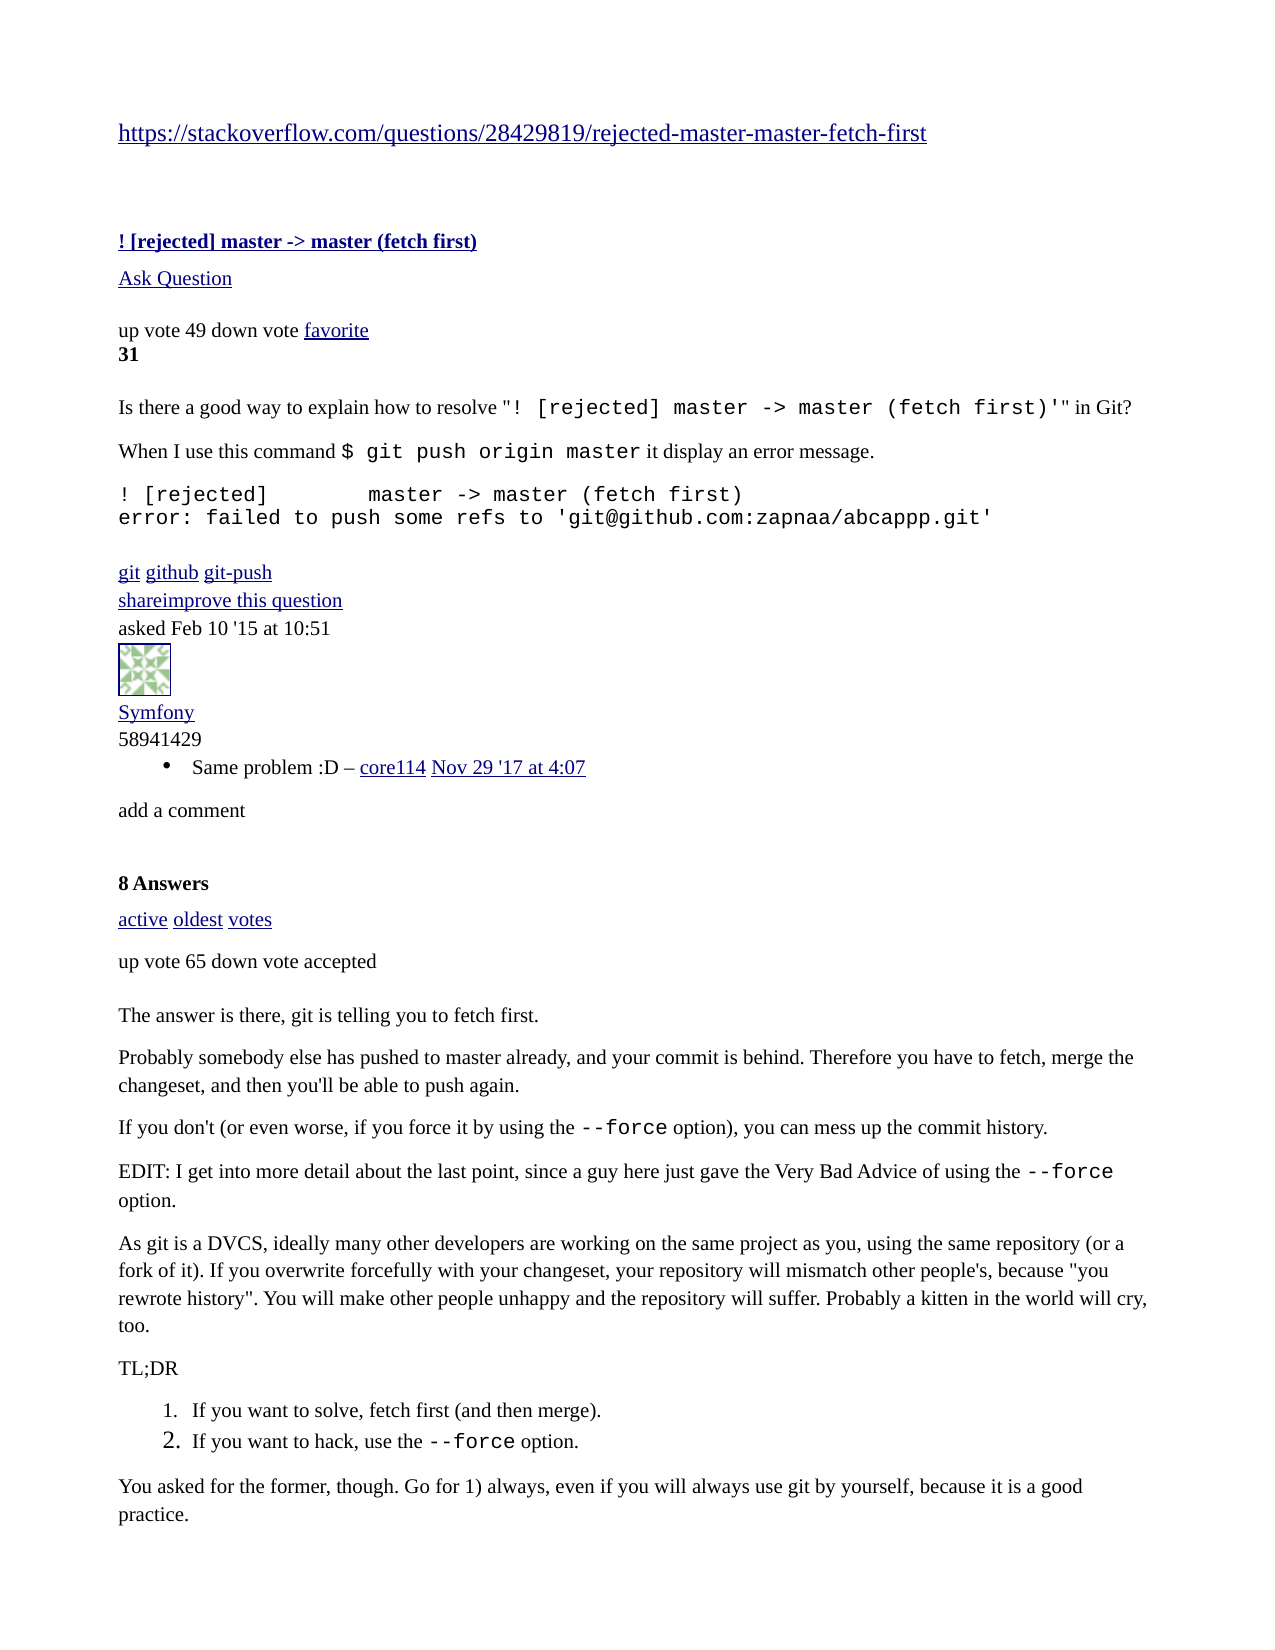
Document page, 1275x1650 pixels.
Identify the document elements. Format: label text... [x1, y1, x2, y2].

text https://stackoverflow.com/questions/28429819/rejected-master-master-fetch-first [118, 118, 1157, 147]
text git github git-push [118, 560, 1157, 584]
text As git is a DVCS, ideally many other developers are working on the same project as you, using the same repository (or a fork of it). If you overwrite forcefully with your changeset, your repository will mismatch other people's, because "you rewrote history". You will make other people unhappy and the repository will suffer. Probably a kitten in the world will cry, too. [118, 1231, 1157, 1337]
text up vote 65 down vote accepted [118, 949, 1157, 973]
list Same problem :D – core114 Nov 29 '17 at 4:07 [162, 755, 1157, 780]
text TL;DR [118, 1356, 1157, 1379]
text asked Feb 10 '15 at 10:51 [118, 616, 1157, 639]
text ! [rejected] master -> master (fetch first) [118, 483, 1157, 507]
list If you want to hack, use the --force option. [162, 1425, 1157, 1455]
text You asked for the former, though. Go for 1) always, even if you will always use git by yourself, because it is a good practice. [118, 1474, 1157, 1526]
text active oldest votes [118, 907, 1157, 931]
text add a comment [118, 798, 1157, 822]
text shareimprove this question [118, 588, 1157, 612]
text EDIT: I get into more detail about the last point, since a guy here just gave the Very Bad Advice of using the --force option. [118, 1159, 1157, 1212]
picture [120, 645, 170, 695]
list If you want to solve, fetch first (and then merge). [162, 1398, 1157, 1422]
text Symfony [118, 700, 1157, 724]
text error: failed to push some refs to 'git@github.com:zapnaa/abcappp.git' [118, 507, 1157, 531]
text When I use this command $ git push origin master it display an error message. [118, 439, 1157, 465]
text The answer is there, git is telling you to fetch first. [118, 1003, 1157, 1027]
text Probably somebody else has pushed to master already, and your commit is behind. Therefore you have to fetch, merge the changeset, and then you'll be able to push again. [118, 1045, 1157, 1097]
subtitle 8 Answers [118, 871, 1157, 895]
text up vote 49 down vote favorite [118, 318, 1157, 342]
text Ask Question [118, 266, 1157, 290]
text Is there a good way to explain how to resolve "! [rejected] master -> master (fetch first)'" in Git? [118, 395, 1157, 421]
text 58941429 [118, 727, 1157, 751]
text 31 [118, 342, 1157, 366]
subtitle ! [rejected] master -> master (fetch first) [118, 229, 1157, 253]
text If you don't (or even worse, if you force it by using the --force option), you can mess up the commit history. [118, 1115, 1157, 1141]
